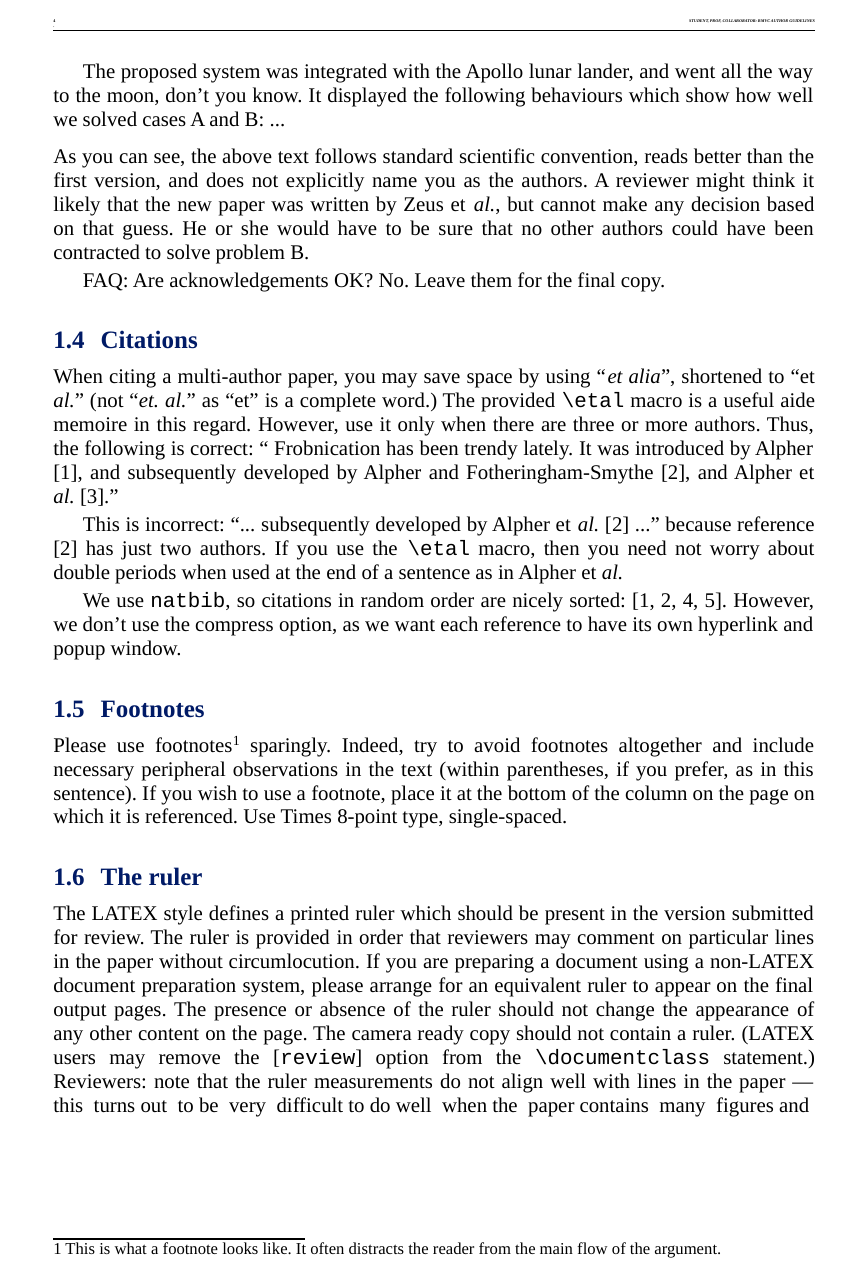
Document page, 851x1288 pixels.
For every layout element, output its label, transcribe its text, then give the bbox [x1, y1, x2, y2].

text The LATEX style defines a printed ruler which should be present in the version submitted for review. The ruler is provided in order that reviewers may comment on particular lines in the paper without circumlocution. If you are preparing a document using a non-LATEX document preparation system, please arrange for an equivalent ruler to appear on the final output pages. The presence or absence of the ruler should not change the appearance of any other content on the page. The camera ready copy should not contain a ruler. (LATEX users may remove the [review] option from the \documentclass statement.) Reviewers: note that the ruler measurements do not align well with lines in the paper — this turns out to be very difficult to do well when the paper contains many figures and [53, 901, 815, 1117]
text Please use footnotes sparingly. Indeed, try to avoid footnotes altogether and include necessary peripheral observations in the text (within parentheses, if you prefer, as in this sentence). If you wish to use a footnote, place it at the bottom of the column on the page on which it is referenced. Use Times 8-point type, single-spaced. [53, 733, 815, 829]
list The ruler [53, 862, 815, 891]
text FAQ: Are acknowledgements OK? No. Leave them for the final copy. [53, 268, 815, 292]
text This is what a footnote looks like. It often distracts the reader from the main flow of the argument. [53, 1239, 815, 1258]
text We use natbib, so citations in random order are nicely sorted: [1, 2, 4, 5]. However, we don’t use the compress option, as we want each reference to have its own hyperlink and popup window. [53, 588, 815, 660]
text This is incorrect: “... subsequently developed by Alpher et al. [2] ...” because reference [2] has just two authors. If you use the \etal macro, then you need not worry about double periods when used at the end of a sentence as in Alpher et al. [53, 512, 815, 584]
list Citations [53, 325, 815, 354]
text The proposed system was integrated with the Apollo lunar lander, and went all the way to the moon, don’t you know. It displayed the following behaviours which show how well we solved cases A and B: ... [53, 60, 815, 132]
text As you can see, the above text follows standard scientific convention, reads better than the first version, and does not explicitly name you as the authors. A reviewer might think it likely that the new paper was written by Zeus et al., but cannot make any decision based on that guess. He or she would have to be sure that no other authors could have been contracted to solve problem B. [53, 144, 815, 264]
list Footnotes [53, 694, 815, 722]
text When citing a multi-author paper, you may save space by using “et alia”, shortened to “et al.” (not “et. al.” as “et” is a complete word.) The provided \etal macro is a useful aide memoire in this regard. However, use it only when there are three or more authors. Thus, the following is correct: “ Frobnication has been trendy lately. It was introduced by Alpher [1], and subsequently developed by Alpher and Fotheringham-Smythe [2], and Alpher et al. [3].” [53, 364, 815, 508]
